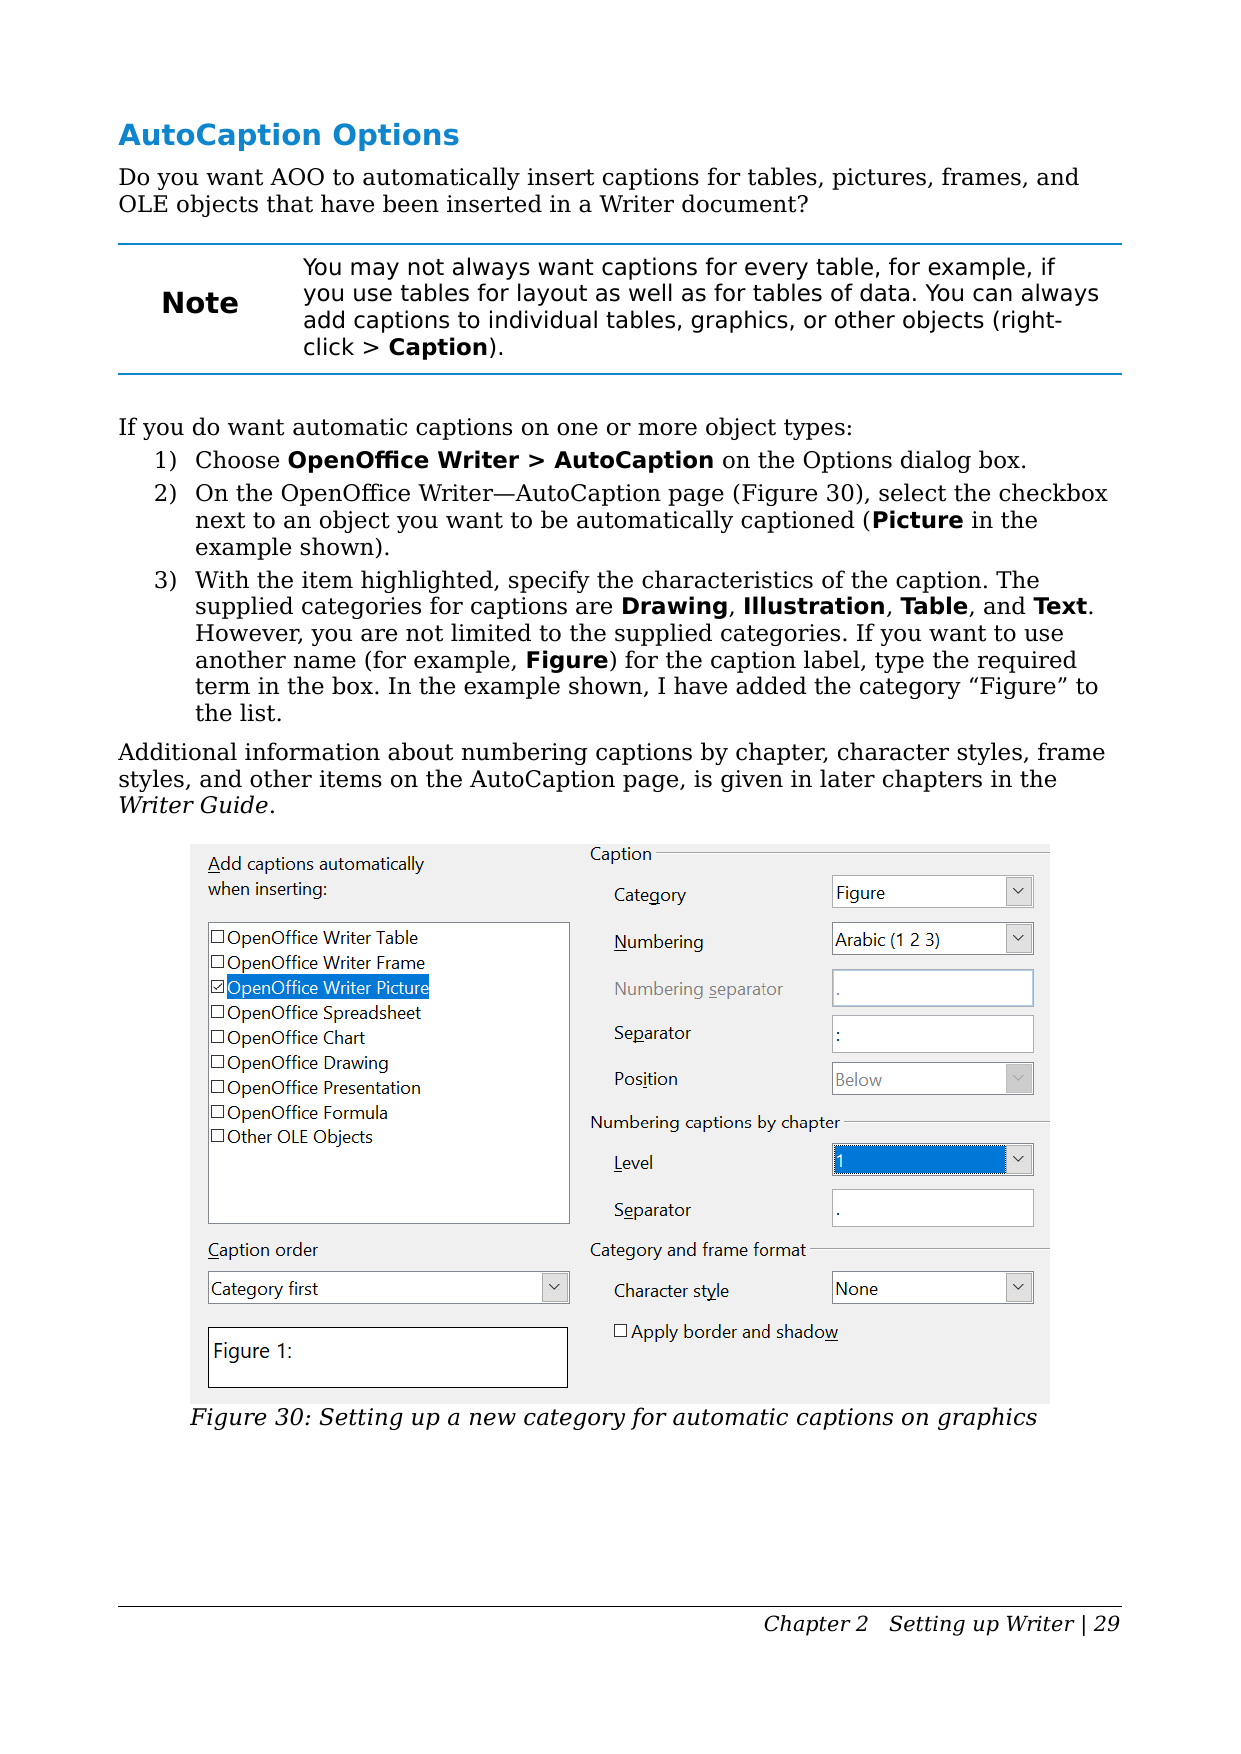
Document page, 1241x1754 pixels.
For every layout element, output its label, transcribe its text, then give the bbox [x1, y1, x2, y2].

list With the item highlighted, specify the characteristics of the caption. The supplied categories for captions are Drawing, Illustration, Table, and Text. However, you are not limited to the supplied categories. If you want to use another name (for example, Figure) for the caption label, type the required term in the box. In the example shown, I have added the category “Figure” to the list. [177, 567, 1122, 727]
subtitle AutoCaption Options [118, 118, 1122, 152]
list If you do want automatic captions on one or more object types: [118, 414, 1122, 441]
table_header You may not always want captions for every table, for example, if you use tables for layout as well as for tables of data. You can always add captions to individual tables, graphics, or other objects (right-click > Caption). [281, 245, 1122, 373]
picture [190, 844, 1050, 1404]
text Figure 30: Setting up a new category for automatic captions on graphics [190, 1404, 1050, 1431]
list Choose OpenOffice Writer > AutoCaption on the Options dialog box. [177, 448, 1122, 474]
table_header Note [118, 245, 281, 373]
list On the OpenOffice Writer—AutoCaption page (Figure 30), select the checkbox next to an object you want to be automatically captioned (Picture in the example shown). [177, 481, 1122, 561]
text Do you want AOO to automatically insert captions for tables, pictures, frames, and OLE objects that have been inserted in a Writer document? [118, 164, 1122, 218]
text Additional information about numbering captions by chapter, character styles, frame styles, and other items on the AutoCaption page, is given in later chapters in the Writer Guide. [118, 739, 1122, 819]
